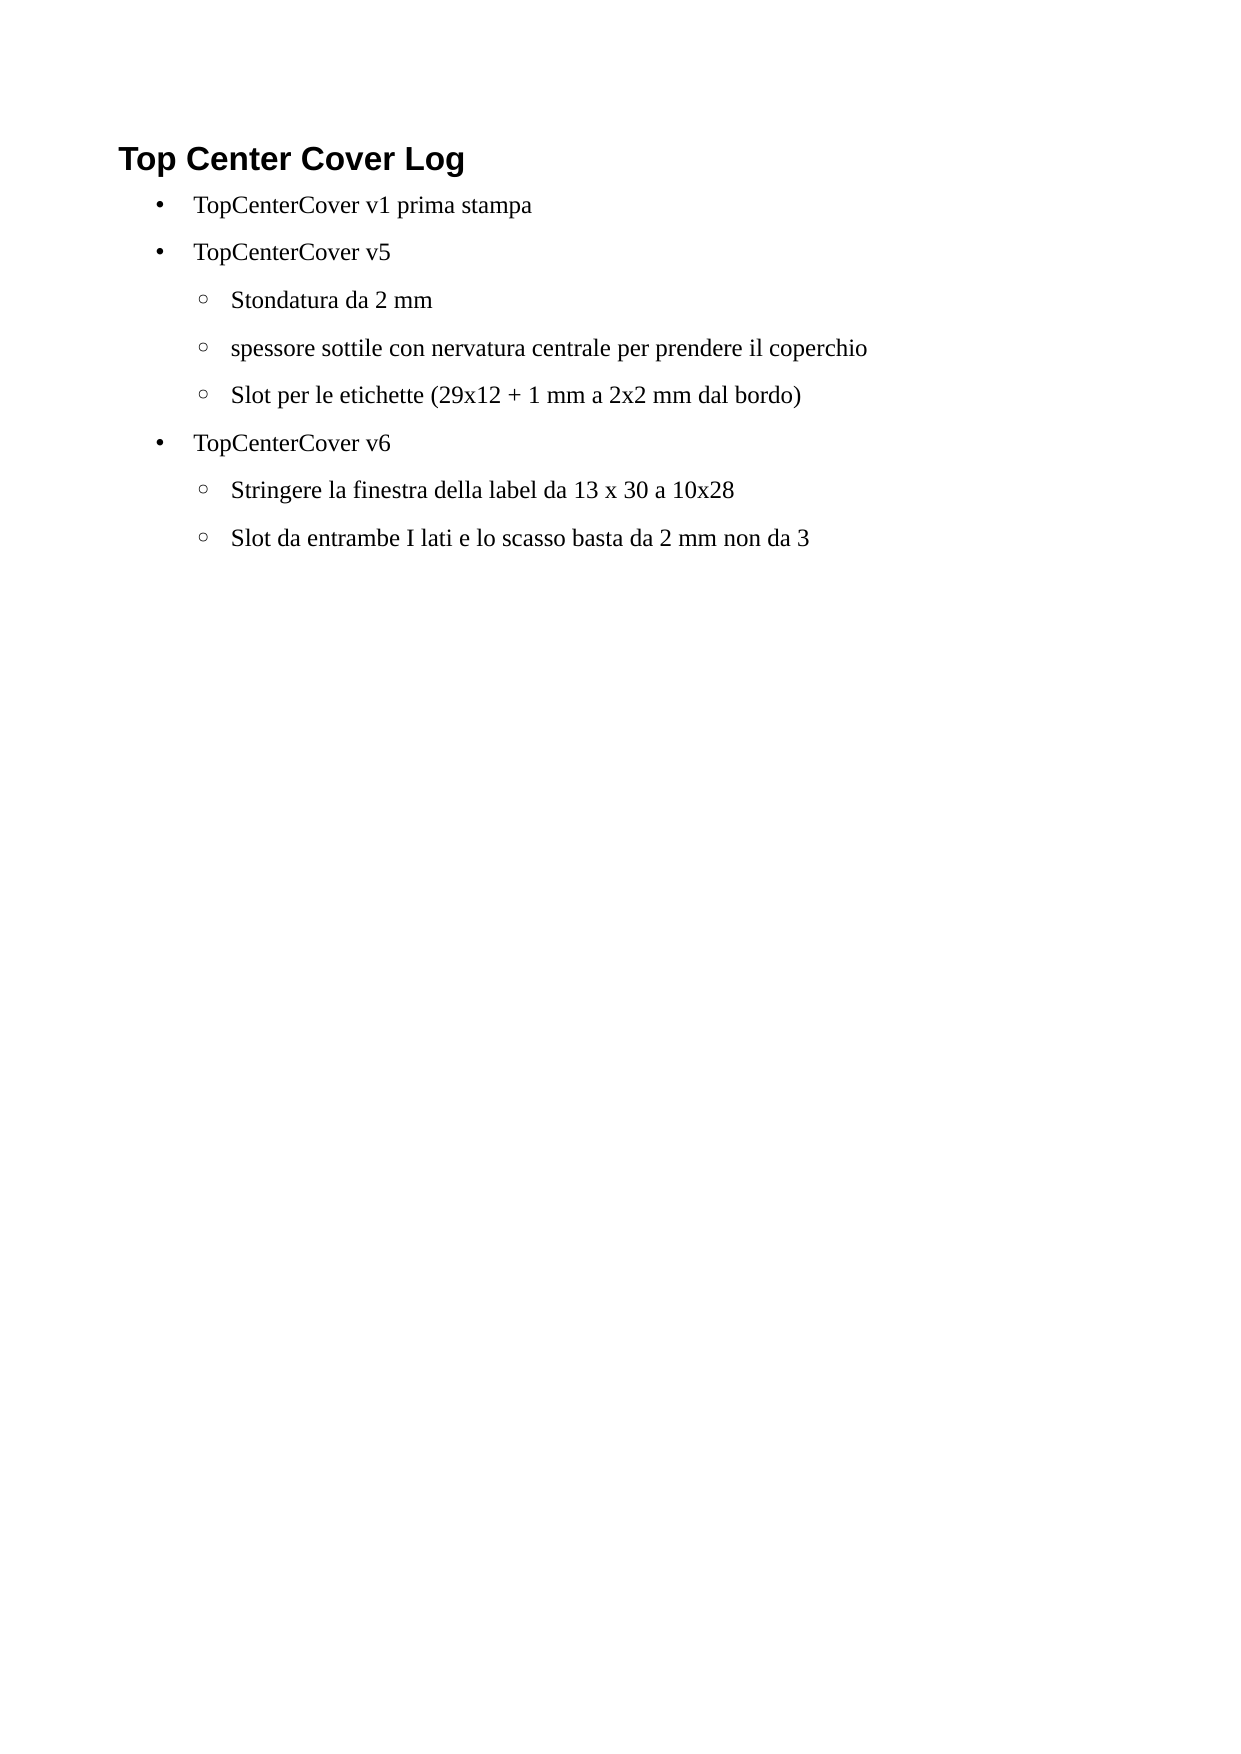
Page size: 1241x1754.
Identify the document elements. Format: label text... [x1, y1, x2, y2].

list Slot per le etichette (29x12 + 1 mm a 2x2 mm dal bordo) [193, 380, 1122, 409]
list Stringere la finestra della label da 13 x 30 a 10x28 [193, 476, 1122, 504]
list spessore sottile con nervatura centrale per prendere il coperchio [193, 333, 1122, 361]
list Stondatura da 2 mm [193, 285, 1122, 314]
subtitle Top Center Cover Log [118, 139, 1122, 177]
list TopCenterCover v1 prima stampa [156, 190, 1122, 219]
list Slot da entrambe I lati e lo scasso basta da 2 mm non da 3 [193, 523, 1122, 552]
list TopCenterCover v6 [156, 428, 1122, 457]
list TopCenterCover v5 [156, 237, 1122, 266]
